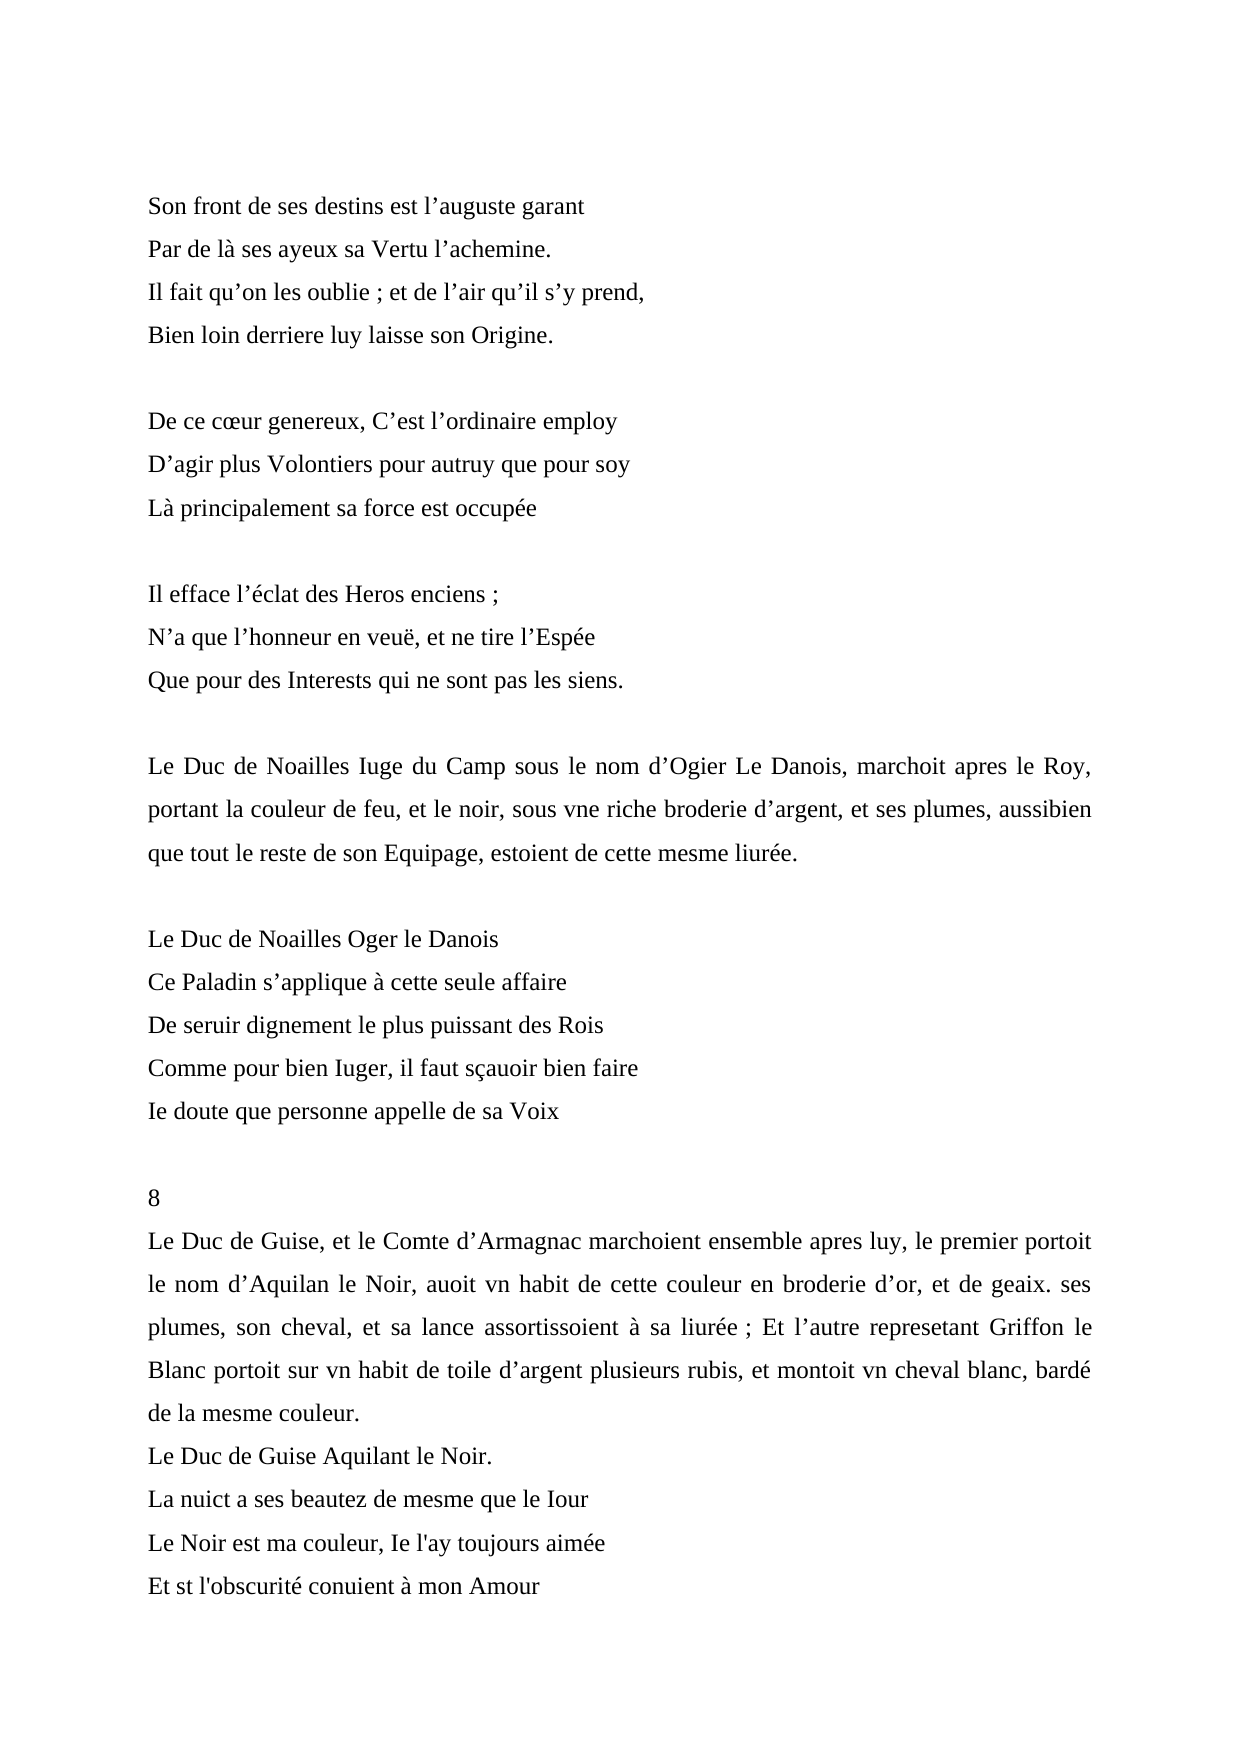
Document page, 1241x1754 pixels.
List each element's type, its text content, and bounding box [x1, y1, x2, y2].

text Là principalement sa force est occupée [148, 493, 1093, 521]
text Comme pour bien Iuger, il faut sçauoir bien faire [148, 1053, 1093, 1082]
text Et st l'obscurité conuient à mon Amour [148, 1571, 1093, 1599]
text Il fait qu’on les oublie ; et de l’air qu’il s’y prend, [148, 277, 1093, 306]
text Ce Paladin s’applique à cette seule affaire [148, 967, 1093, 996]
text Le Duc de Noailles Iuge du Camp sous le nom d’Ogier Le Danois, marchoit apres le Roy, portant la couleur de feu, et le noir, sous vne riche broderie d’argent, et ses plumes, aussibien que tout le reste de son Equipage, estoient de cette mesme liurée. [148, 751, 1093, 866]
text Le Noir est ma couleur, Ie l'ay toujours aimée [148, 1528, 1093, 1556]
text Par de là ses ayeux sa Vertu l’achemine. [148, 234, 1093, 263]
text Le Duc de Noailles Oger le Danois [148, 924, 1093, 953]
text Son front de ses destins est l’auguste garant [148, 191, 1093, 219]
text De seruir dignement le plus puissant des Rois [148, 1010, 1093, 1039]
text Le Duc de Guise, et le Comte d’Armagnac marchoient ensemble apres luy, le premier portoit le nom d’Aquilan le Noir, auoit vn habit de cette couleur en broderie d’or, et de geaix. ses plumes, son cheval, et sa lance assortissoient à sa liurée ; Et l’autre represetant Griffon le Blanc portoit sur vn habit de toile d’argent plusieurs rubis, et montoit vn cheval blanc, bardé de la mesme couleur. [148, 1226, 1093, 1427]
text Le Duc de Guise Aquilant le Noir. [148, 1441, 1093, 1470]
text D’agir plus Volontiers pour autruy que pour soy [148, 449, 1093, 478]
text Ie doute que personne appelle de sa Voix [148, 1096, 1093, 1125]
text Que pour des Interests qui ne sont pas les siens. [148, 665, 1093, 694]
text La nuict a ses beautez de mesme que le Iour [148, 1484, 1093, 1513]
text N’a que l’honneur en veuë, et ne tire l’Espée [148, 622, 1093, 651]
text De ce cœur genereux, C’est l’ordinaire employ [148, 406, 1093, 435]
text Il efface l’éclat des Heros enciens ; [148, 579, 1093, 608]
text 8 [148, 1183, 1093, 1211]
text Bien loin derriere luy laisse son Origine. [148, 320, 1093, 349]
